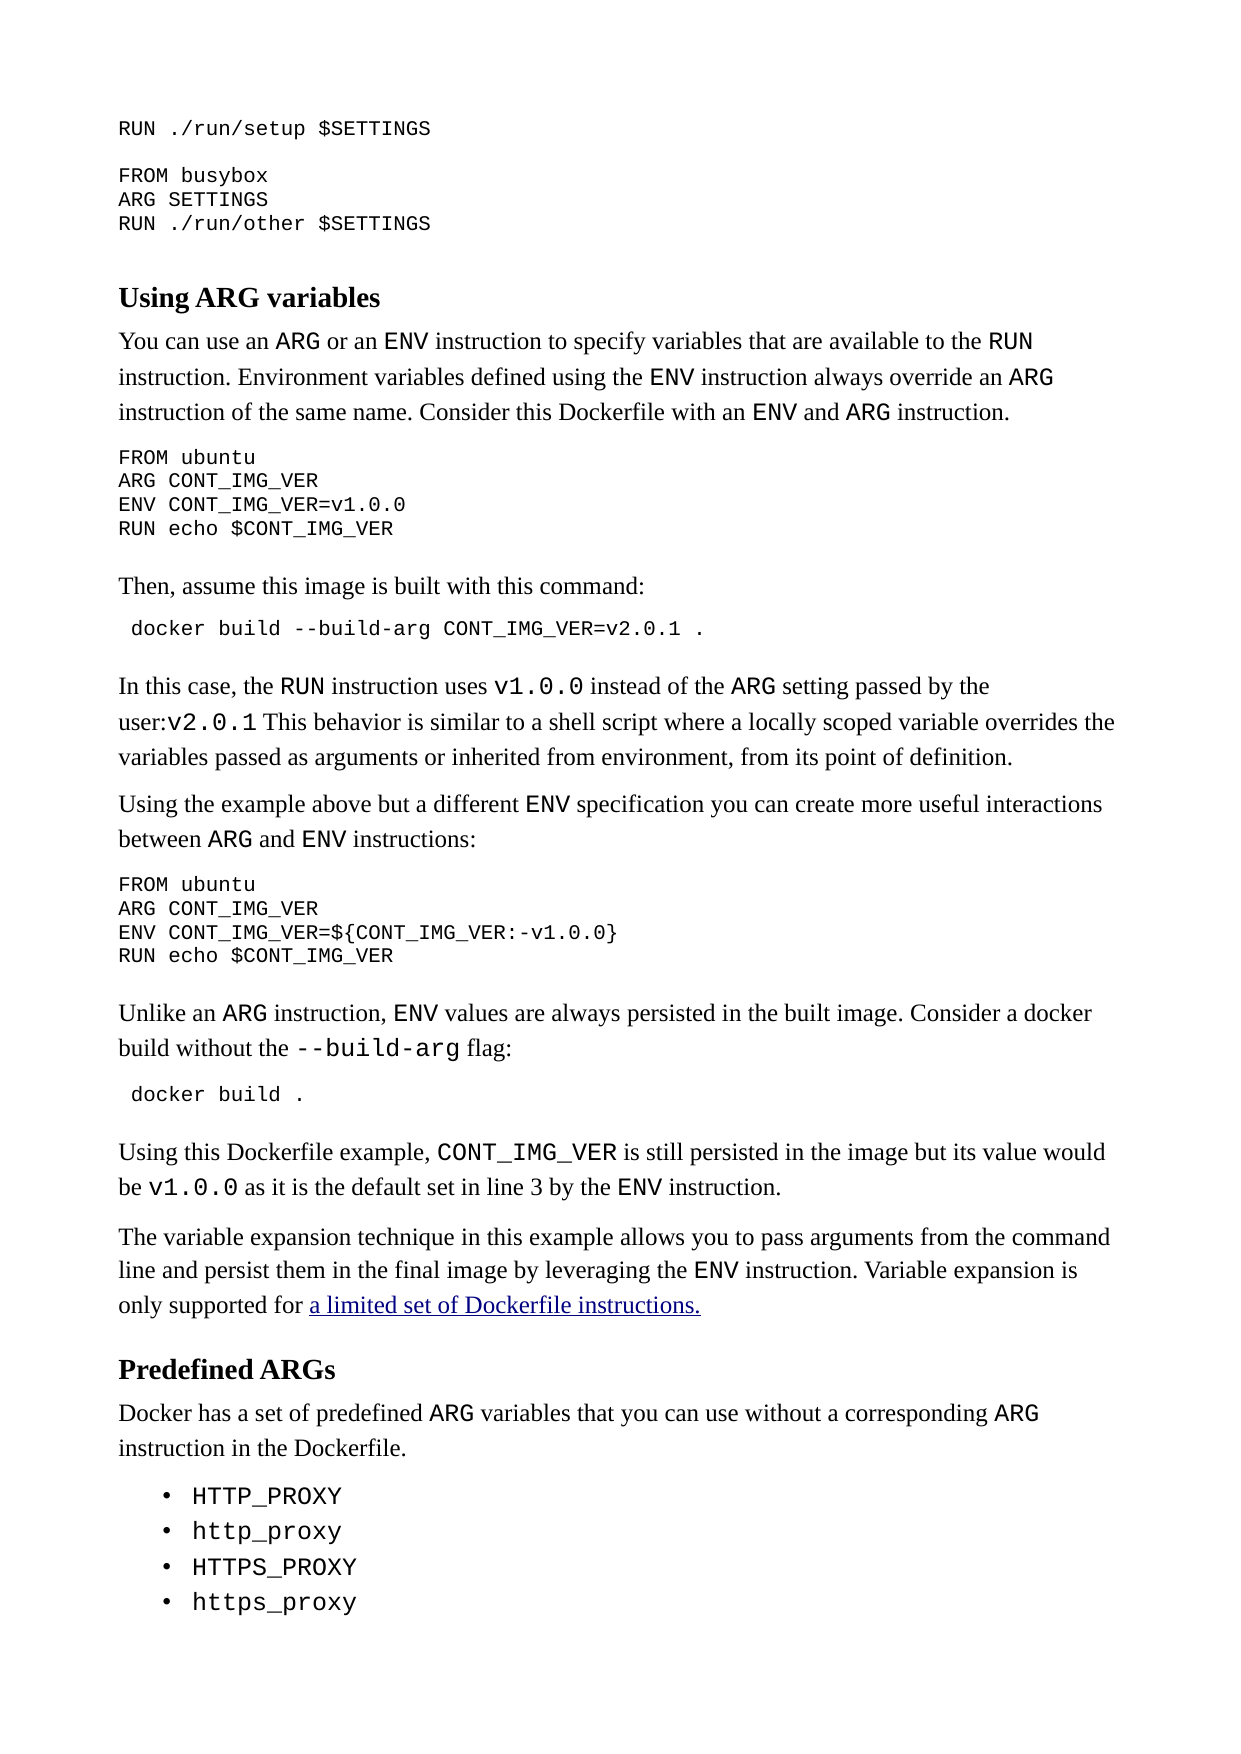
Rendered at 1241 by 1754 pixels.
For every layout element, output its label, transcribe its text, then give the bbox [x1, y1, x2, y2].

text The variable expansion technique in this example allows you to pass arguments from the command line and persist them in the final image by leveraging the ENV instruction. Variable expansion is only supported for a limited set of Dockerfile instructions. [118, 1222, 1122, 1319]
text ENV CONT_IMG_VER=${CONT_IMG_VER:-v1.0.0} [118, 922, 1122, 945]
text ENV CONT_IMG_VER=v1.0.0 [118, 494, 1122, 518]
text ARG CONT_IMG_VER [118, 470, 1122, 494]
text Using this Dockerfile example, CONT_IMG_VER is still persisted in the image but its value would be v1.0.0 as it is the default set in line 3 by the ENV instruction. [118, 1137, 1122, 1203]
text RUN echo $CONT_IMG_VER [118, 945, 1122, 969]
text FROM busybox [118, 165, 1122, 189]
list HTTP_PROXY [162, 1481, 1122, 1512]
list HTTPS_PROXY [162, 1552, 1122, 1582]
text Docker has a set of predefined ARG variables that you can use without a corresponding ARG instruction in the Dockerfile. [118, 1398, 1122, 1462]
text docker build --build-arg CONT_IMG_VER=v2.0.1 . [118, 618, 1122, 642]
text RUN ./run/other $SETTINGS [118, 213, 1122, 236]
subtitle Using ARG variables [118, 280, 1122, 314]
text ARG SETTINGS [118, 189, 1122, 213]
subtitle Predefined ARGs [118, 1352, 1122, 1386]
text In this case, the RUN instruction uses v1.0.0 instead of the ARG setting passed by the user:v2.0.1 This behavior is similar to a shell script where a locally scoped variable overrides the variables passed as arguments or inherited from environment, from its point of definition. [118, 671, 1122, 770]
text ARG CONT_IMG_VER [118, 898, 1122, 922]
text You can use an ARG or an ENV instruction to specify variables that are available to the RUN instruction. Environment variables defined using the ENV instruction always override an ARG instruction of the same name. Consider this Dockerfile with an ENV and ARG instruction. [118, 326, 1122, 427]
text docker build . [118, 1083, 1122, 1107]
list https_proxy [162, 1587, 1122, 1618]
text Using the example above but a different ENV specification you can create more useful interactions between ARG and ENV instructions: [118, 789, 1122, 855]
text FROM ubuntu [118, 874, 1122, 898]
text RUN echo $CONT_IMG_VER [118, 518, 1122, 541]
list http_proxy [162, 1516, 1122, 1547]
text FROM ubuntu [118, 447, 1122, 470]
text RUN ./run/setup $SETTINGS [118, 118, 1122, 142]
text Then, assume this image is built with this command: [118, 571, 1122, 599]
text Unlike an ARG instruction, ENV values are always persisted in the built image. Consider a docker build without the --build-arg flag: [118, 998, 1122, 1064]
